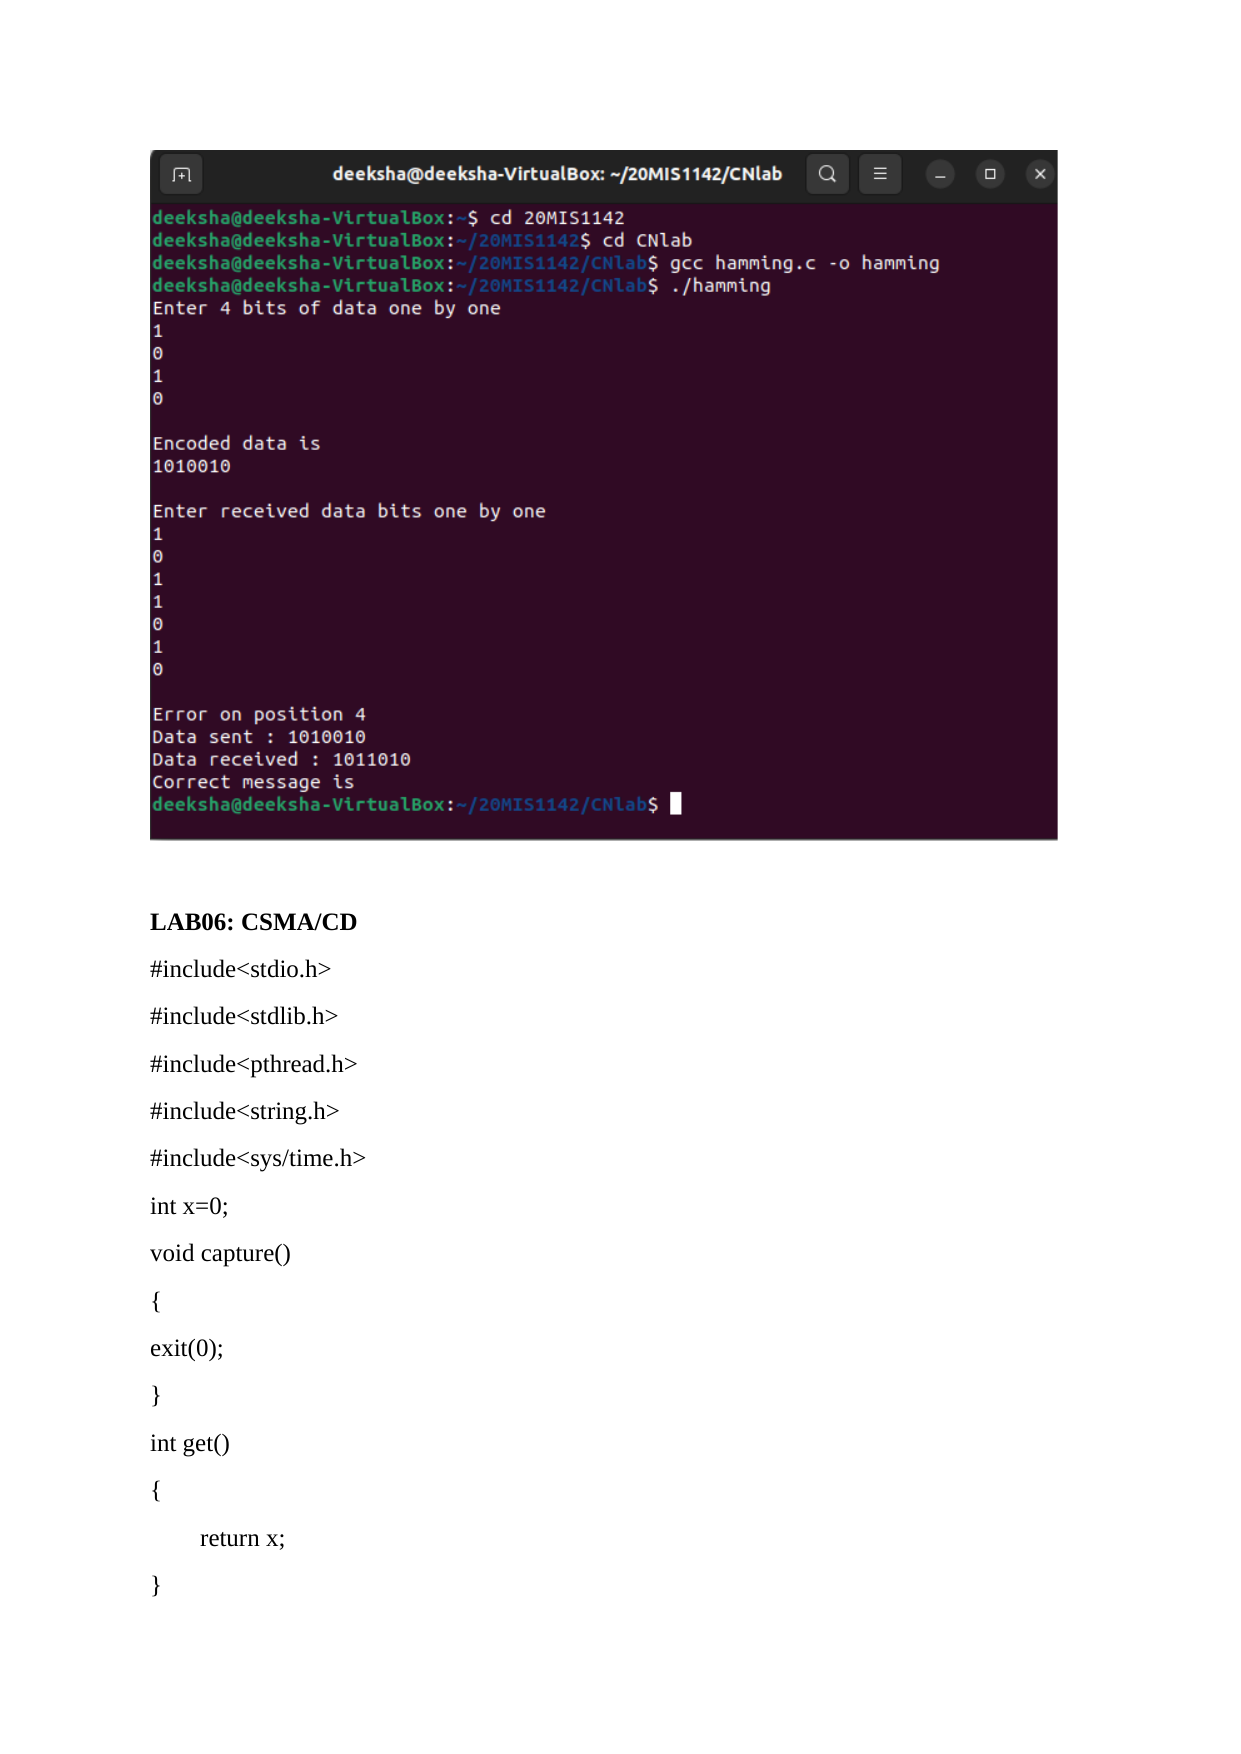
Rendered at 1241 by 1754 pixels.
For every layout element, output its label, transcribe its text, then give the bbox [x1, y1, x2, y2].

text int get() [150, 1428, 1090, 1457]
text exit(0); [150, 1333, 1090, 1362]
text } [150, 1381, 1090, 1409]
text } [150, 1570, 1090, 1599]
text { [150, 1475, 1090, 1504]
text { [150, 1286, 1090, 1314]
text #include<pthread.h> [150, 1049, 1090, 1077]
text #include<stdio.h> [150, 954, 1090, 983]
text LAB06: CSMA/CD [150, 907, 1090, 935]
text int x=0; [150, 1191, 1090, 1220]
text #include<string.h> [150, 1096, 1090, 1125]
text void capture() [150, 1238, 1090, 1267]
text return x; [150, 1523, 1090, 1551]
text #include<sys/time.h> [150, 1143, 1090, 1172]
text #include<stdlib.h> [150, 1001, 1090, 1030]
